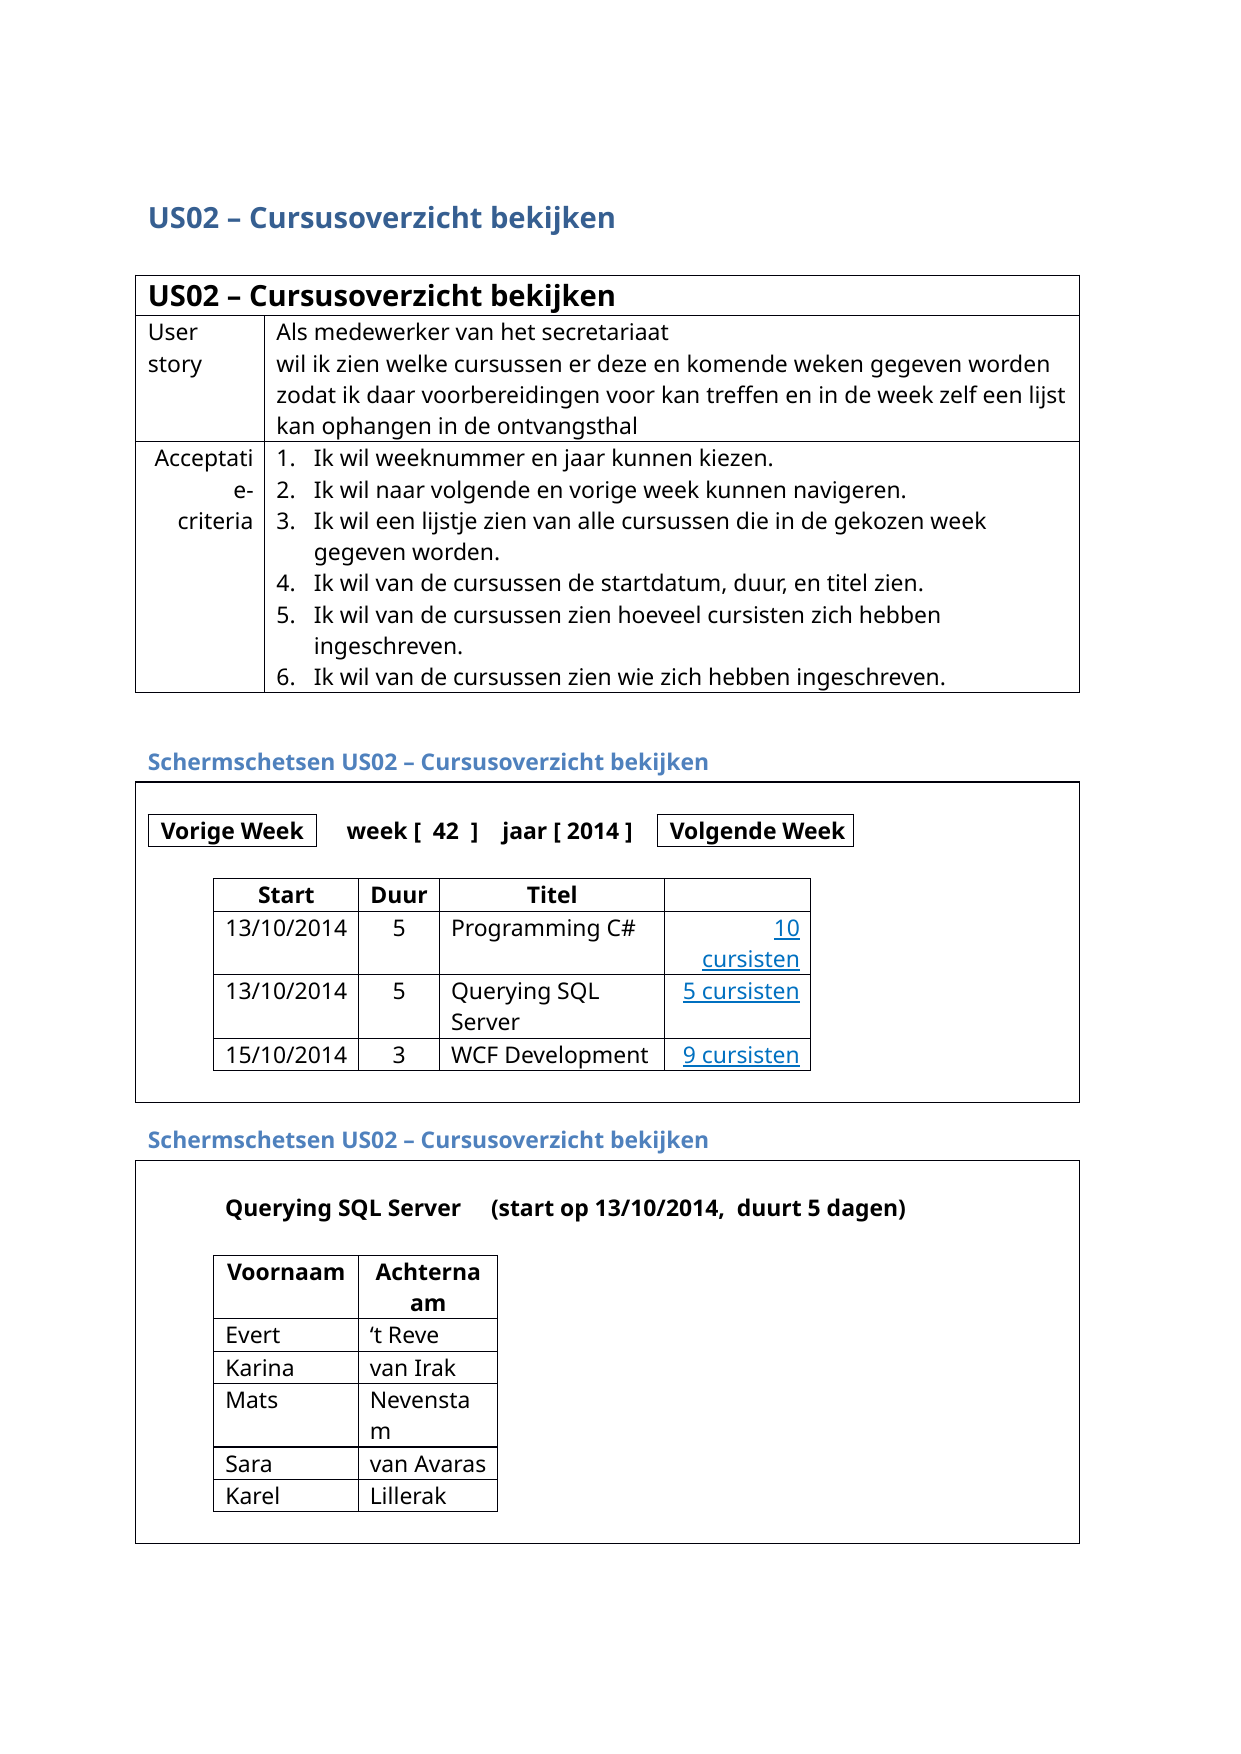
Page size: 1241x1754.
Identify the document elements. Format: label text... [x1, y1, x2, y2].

table_cell ‘t Reve [359, 1319, 497, 1351]
table_cell 5 cursisten [665, 975, 810, 1038]
table_cell van Avaras [359, 1448, 497, 1479]
table_header Titel [440, 879, 664, 911]
table_cell Evert [214, 1319, 358, 1351]
table_cell 10 cursisten [665, 912, 810, 974]
table_cell Als medewerker van het secretariaat wil ik zien welke cursussen er deze en komende weken gegeven worden zodat ik daar voorbereidingen voor kan treffen en in de week zelf een lijst kan ophangen in de ontvangsthal [265, 316, 1079, 441]
subtitle Schermschetsen US02 – Cursusoverzicht bekijken [148, 745, 1093, 777]
table_cell 5 [359, 912, 439, 974]
table_cell Lillerak [359, 1480, 497, 1511]
table_header Start [214, 879, 358, 911]
table_cell Karina [214, 1352, 358, 1383]
table_cell 15/10/2014 [214, 1039, 358, 1070]
table_cell van Irak [359, 1352, 497, 1383]
table_cell 13/10/2014 [214, 975, 358, 1038]
table_cell Sara [214, 1448, 358, 1479]
table_header Duur [359, 879, 439, 911]
table_cell WCF Development [440, 1039, 664, 1070]
table_cell 3 [359, 1039, 439, 1070]
subtitle Schermschetsen US02 – Cursusoverzicht bekijken [148, 1124, 1093, 1155]
table_header Querying SQL Server (start op 13/10/2014, duurt 5 dagen) [136, 1161, 1079, 1543]
table_header [665, 879, 810, 911]
table_cell Acceptatie- criteria [136, 442, 264, 692]
table_cell 5 [359, 975, 439, 1038]
table_cell Nevenstam [359, 1384, 497, 1446]
table_cell 9 cursisten [665, 1039, 810, 1070]
subtitle US02 – Cursusoverzicht bekijken [148, 198, 1093, 237]
table_header Vorige Week week [ 42 ] jaar [ 2014 ] Volgende Week [136, 783, 1079, 1102]
table_header US02 – Cursusoverzicht bekijken [136, 276, 1079, 315]
table_cell Programming C# [440, 912, 664, 974]
table_header Achternaam [359, 1256, 497, 1318]
table_cell Karel [214, 1480, 358, 1511]
table_cell Querying SQL Server [440, 975, 664, 1038]
table_cell Ik wil weeknummer en jaar kunnen kiezen. Ik wil naar volgende en vorige week kunnen navigeren. Ik wil een lijstje zien van alle cursussen die in de gekozen week gegeven worden. Ik wil van de cursussen de startdatum, duur, en titel zien. Ik wil van de cursussen zien hoeveel cursisten zich hebben ingeschreven. Ik wil van de cursussen zien wie zich hebben ingeschreven. [265, 442, 1079, 692]
table_cell 13/10/2014 [214, 912, 358, 974]
table_cell Mats [214, 1384, 358, 1446]
table_cell User story [136, 316, 264, 441]
table_header Voornaam [214, 1256, 358, 1318]
